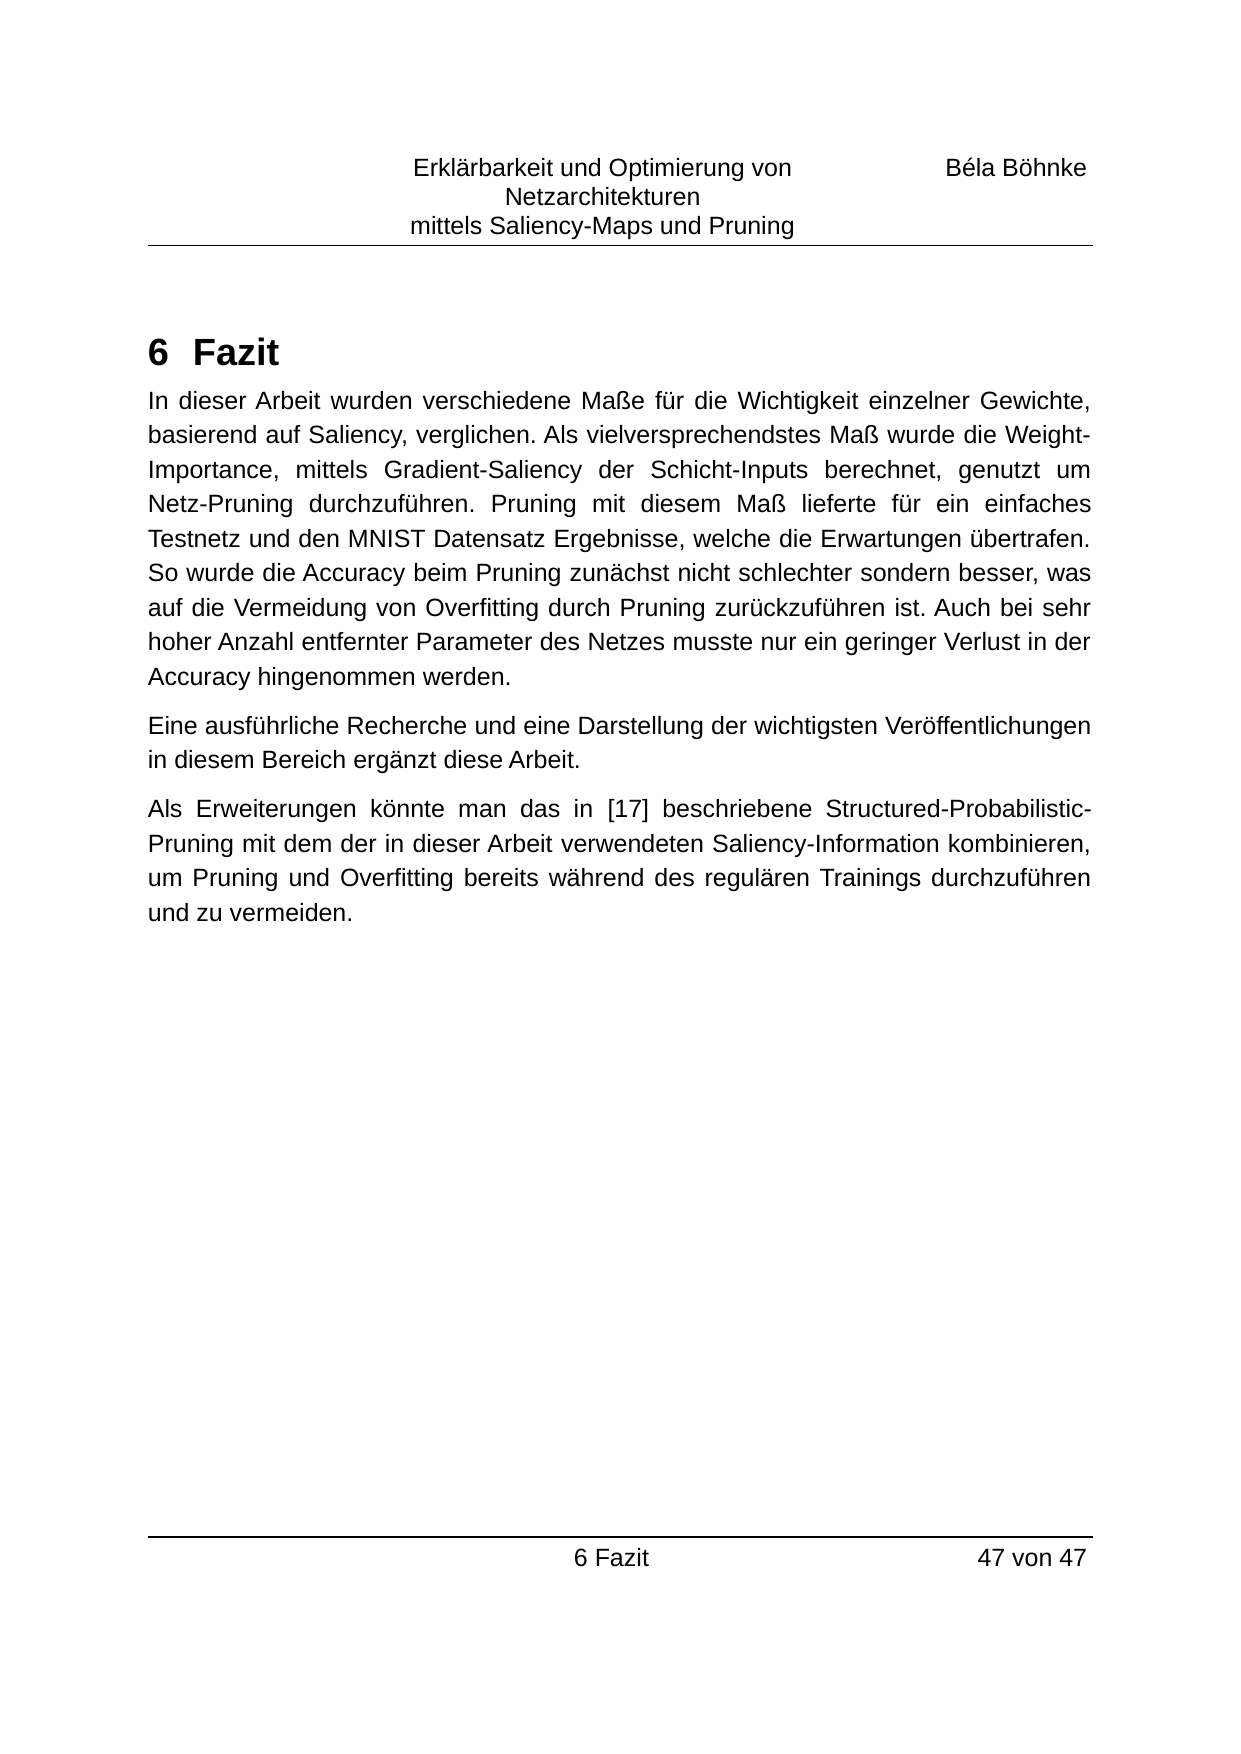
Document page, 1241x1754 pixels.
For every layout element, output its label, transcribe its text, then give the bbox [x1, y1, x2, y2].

subtitle Fazit [148, 329, 1093, 373]
text Eine ausführliche Recherche und eine Darstellung der wichtigsten Veröffentlichungen in diesem Bereich ergänzt diese Arbeit. [148, 711, 1093, 774]
text In dieser Arbeit wurden verschiedene Maße für die Wichtigkeit einzelner Gewichte, basierend auf Saliency, verglichen. Als vielversprechendstes Maß wurde die Weight-Importance, mittels Gradient-Saliency der Schicht-Inputs berechnet, genutzt um Netz-Pruning durchzuführen. Pruning mit diesem Maß lieferte für ein einfaches Testnetz und den MNIST Datensatz Ergebnisse, welche die Erwartungen übertrafen. So wurde die Accuracy beim Pruning zunächst nicht schlechter sondern besser, was auf die Vermeidung von Overfitting durch Pruning zurückzuführen ist. Auch bei sehr hoher Anzahl entfernter Parameter des Netzes musste nur ein geringer Verlust in der Accuracy hingenommen werden. [148, 386, 1093, 690]
text Als Erweiterungen könnte man das in [17] beschriebene Structured-Probabilistic-Pruning mit dem der in dieser Arbeit verwendeten Saliency-Information kombinieren, um Pruning und Overfitting bereits während des regulären Trainings durchzuführen und zu vermeiden. [148, 794, 1093, 926]
